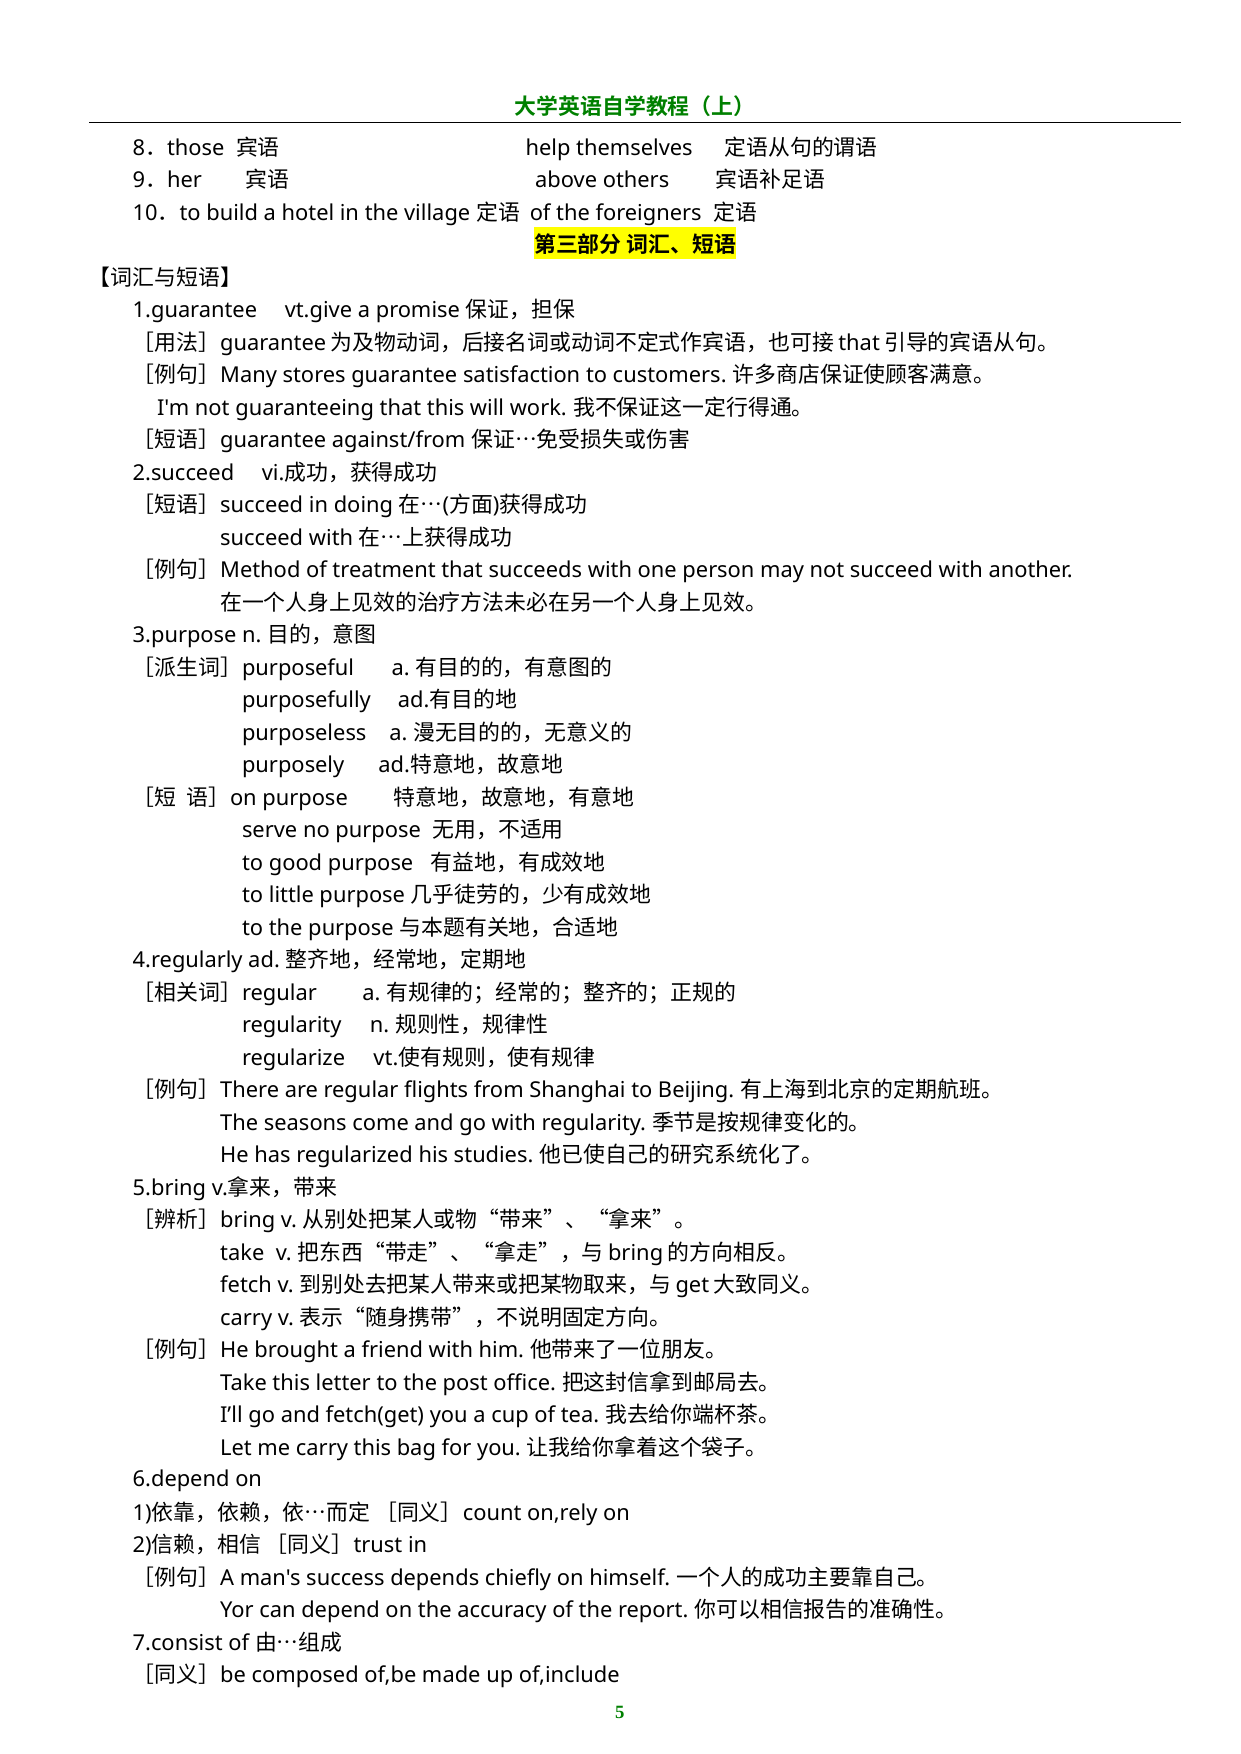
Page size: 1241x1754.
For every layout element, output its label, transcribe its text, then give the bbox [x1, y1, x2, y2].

text 2.succeed vi.成功，获得成功 [89, 454, 1181, 487]
text purposefully ad.有目的地 [89, 682, 1181, 714]
text regularize vt.使有规则，使有规律 [89, 1039, 1181, 1072]
text to good purpose 有益地，有成效地 [89, 844, 1181, 877]
text 第三部分 词汇、短语 [89, 227, 1181, 259]
text ［短 语］on purpose 特意地，故意地，有意地 [89, 779, 1181, 812]
text take v. 把东西“带走”、“拿走”，与bring的方向相反。 [89, 1234, 1181, 1267]
text Yor can depend on the accuracy of the report. 你可以相信报告的准确性。 [89, 1592, 1181, 1624]
text 2)信赖，相信 ［同义］trust in [89, 1527, 1181, 1559]
text to little purpose 几乎徒劳的，少有成效地 [89, 877, 1181, 909]
text He has regularized his studies. 他已使自己的研究系统化了。 [89, 1137, 1181, 1169]
text Let me carry this bag for you. 让我给你拿着这个袋子。 [89, 1429, 1181, 1462]
text 10．to build a hotel in the village 定语 of the foreigners 定语 [89, 194, 1181, 227]
text 4.regularly ad. 整齐地，经常地，定期地 [89, 942, 1181, 974]
text serve no purpose 无用，不适用 [89, 812, 1181, 844]
text purposeless a. 漫无目的的，无意义的 [89, 714, 1181, 747]
text 8．those 宾语 help themselves 定语从句的谓语 [89, 129, 1181, 162]
text The seasons come and go with regularity. 季节是按规律变化的。 [89, 1104, 1181, 1137]
text to the purpose 与本题有关地，合适地 [89, 909, 1181, 942]
text ［同义］be composed of,be made up of,include [89, 1657, 1181, 1689]
text 3.purpose n. 目的，意图 [89, 617, 1181, 649]
text I’ll go and fetch(get) you a cup of tea. 我去给你端杯茶。 [89, 1397, 1181, 1429]
text ［用法］guarantee为及物动词，后接名词或动词不定式作宾语，也可接that引导的宾语从句。 [89, 324, 1181, 357]
text ［派生词］purposeful a. 有目的的，有意图的 [89, 649, 1181, 682]
text 1.guarantee vt.give a promise 保证，担保 [89, 292, 1181, 324]
text 5.bring v.拿来，带来 [89, 1169, 1181, 1202]
text 6.depend on [89, 1462, 1181, 1494]
text succeed with 在…上获得成功 [89, 519, 1181, 552]
text ［例句］A man's success depends chiefly on himself. 一个人的成功主要靠自己。 [89, 1559, 1181, 1592]
text ［相关词］regular a. 有规律的；经常的；整齐的；正规的 [89, 974, 1181, 1007]
text 1)依靠，依赖，依…而定 ［同义］count on,rely on [89, 1494, 1181, 1527]
text Take this letter to the post office. 把这封信拿到邮局去。 [89, 1364, 1181, 1397]
text 在一个人身上见效的治疗方法未必在另一个人身上见效。 [89, 584, 1181, 617]
text 9．her 宾语 above others 宾语补足语 [89, 162, 1181, 194]
text ［短语］guarantee against/from 保证…免受损失或伤害 [89, 422, 1181, 454]
text purposely ad.特意地，故意地 [89, 747, 1181, 779]
text fetch v. 到别处去把某人带来或把某物取来，与get大致同义。 [89, 1267, 1181, 1299]
text carry v. 表示“随身携带”，不说明固定方向。 [89, 1299, 1181, 1332]
text 7.consist of 由…组成 [89, 1624, 1181, 1657]
text 【词汇与短语】 [89, 259, 1181, 292]
text ［辨析］bring v. 从别处把某人或物“带来”、“拿来”。 [89, 1202, 1181, 1234]
text ［例句］He brought a friend with him. 他带来了一位朋友。 [89, 1332, 1181, 1364]
text ［例句］Many stores guarantee satisfaction to customers. 许多商店保证使顾客满意。 I'm not guaranteeing that this will work. 我不保证这一定行得通。 [89, 357, 1181, 422]
text regularity n. 规则性，规律性 [89, 1007, 1181, 1039]
text ［例句］There are regular flights from Shanghai to Beijing. 有上海到北京的定期航班。 [89, 1072, 1181, 1104]
text ［短语］succeed in doing 在…(方面)获得成功 [89, 487, 1181, 519]
text ［例句］Method of treatment that succeeds with one person may not succeed with another. [89, 552, 1181, 584]
